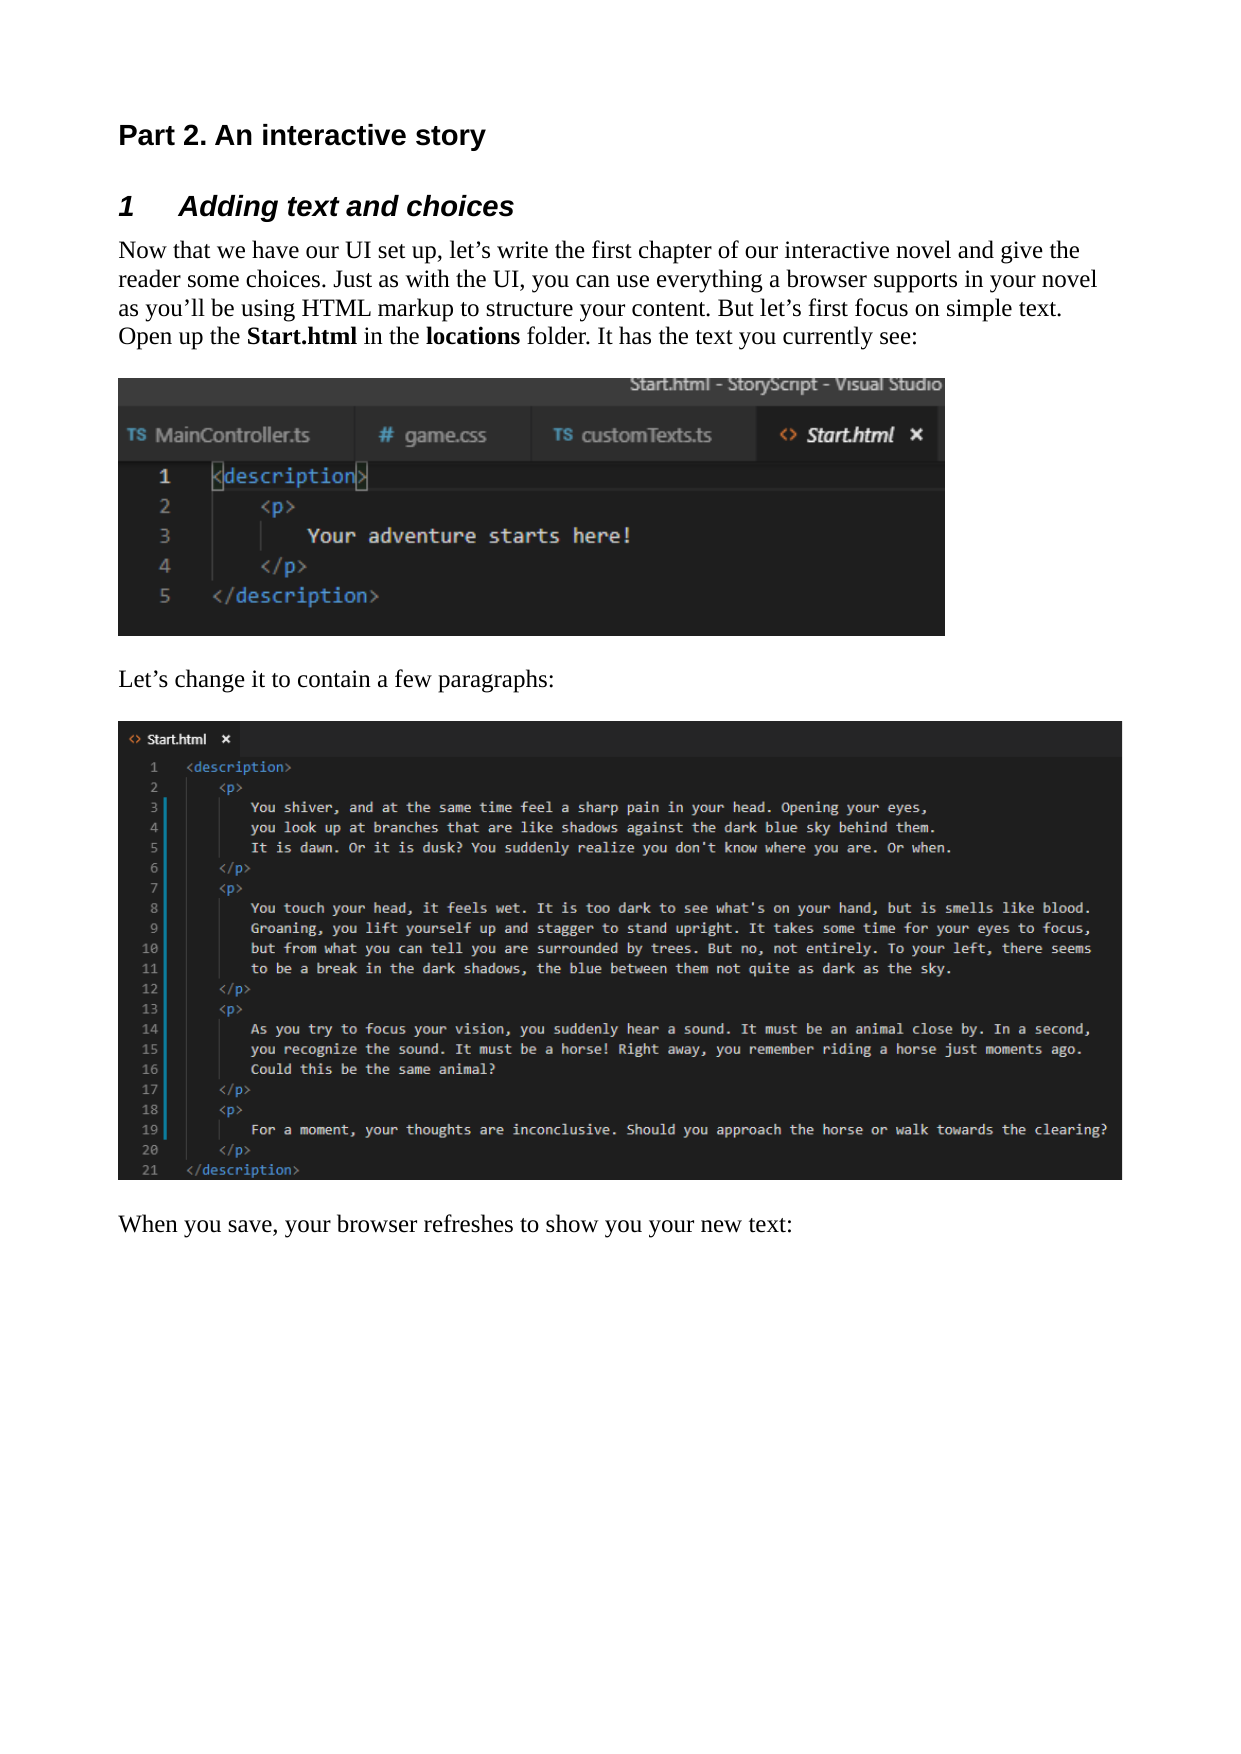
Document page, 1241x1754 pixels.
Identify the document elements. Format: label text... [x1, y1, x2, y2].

subtitle Part 2. An interactive story [118, 118, 1122, 152]
text Now that we have our UI set up, let’s write the first chapter of our interactive novel and give the reader some choices. Just as with the UI, you can use everything a browser supports in your novel as you’ll be using HTML markup to structure your content. But let’s first focus on simple text. Open up the Start.html in the locations folder. It has the text you currently see: [118, 235, 1122, 350]
text When you save, your browser refreshes to show you your new text: [118, 1209, 1122, 1237]
text Let’s change it to contain a few paragraphs: [118, 664, 1122, 693]
subtitle Adding text and choices [118, 189, 1122, 223]
